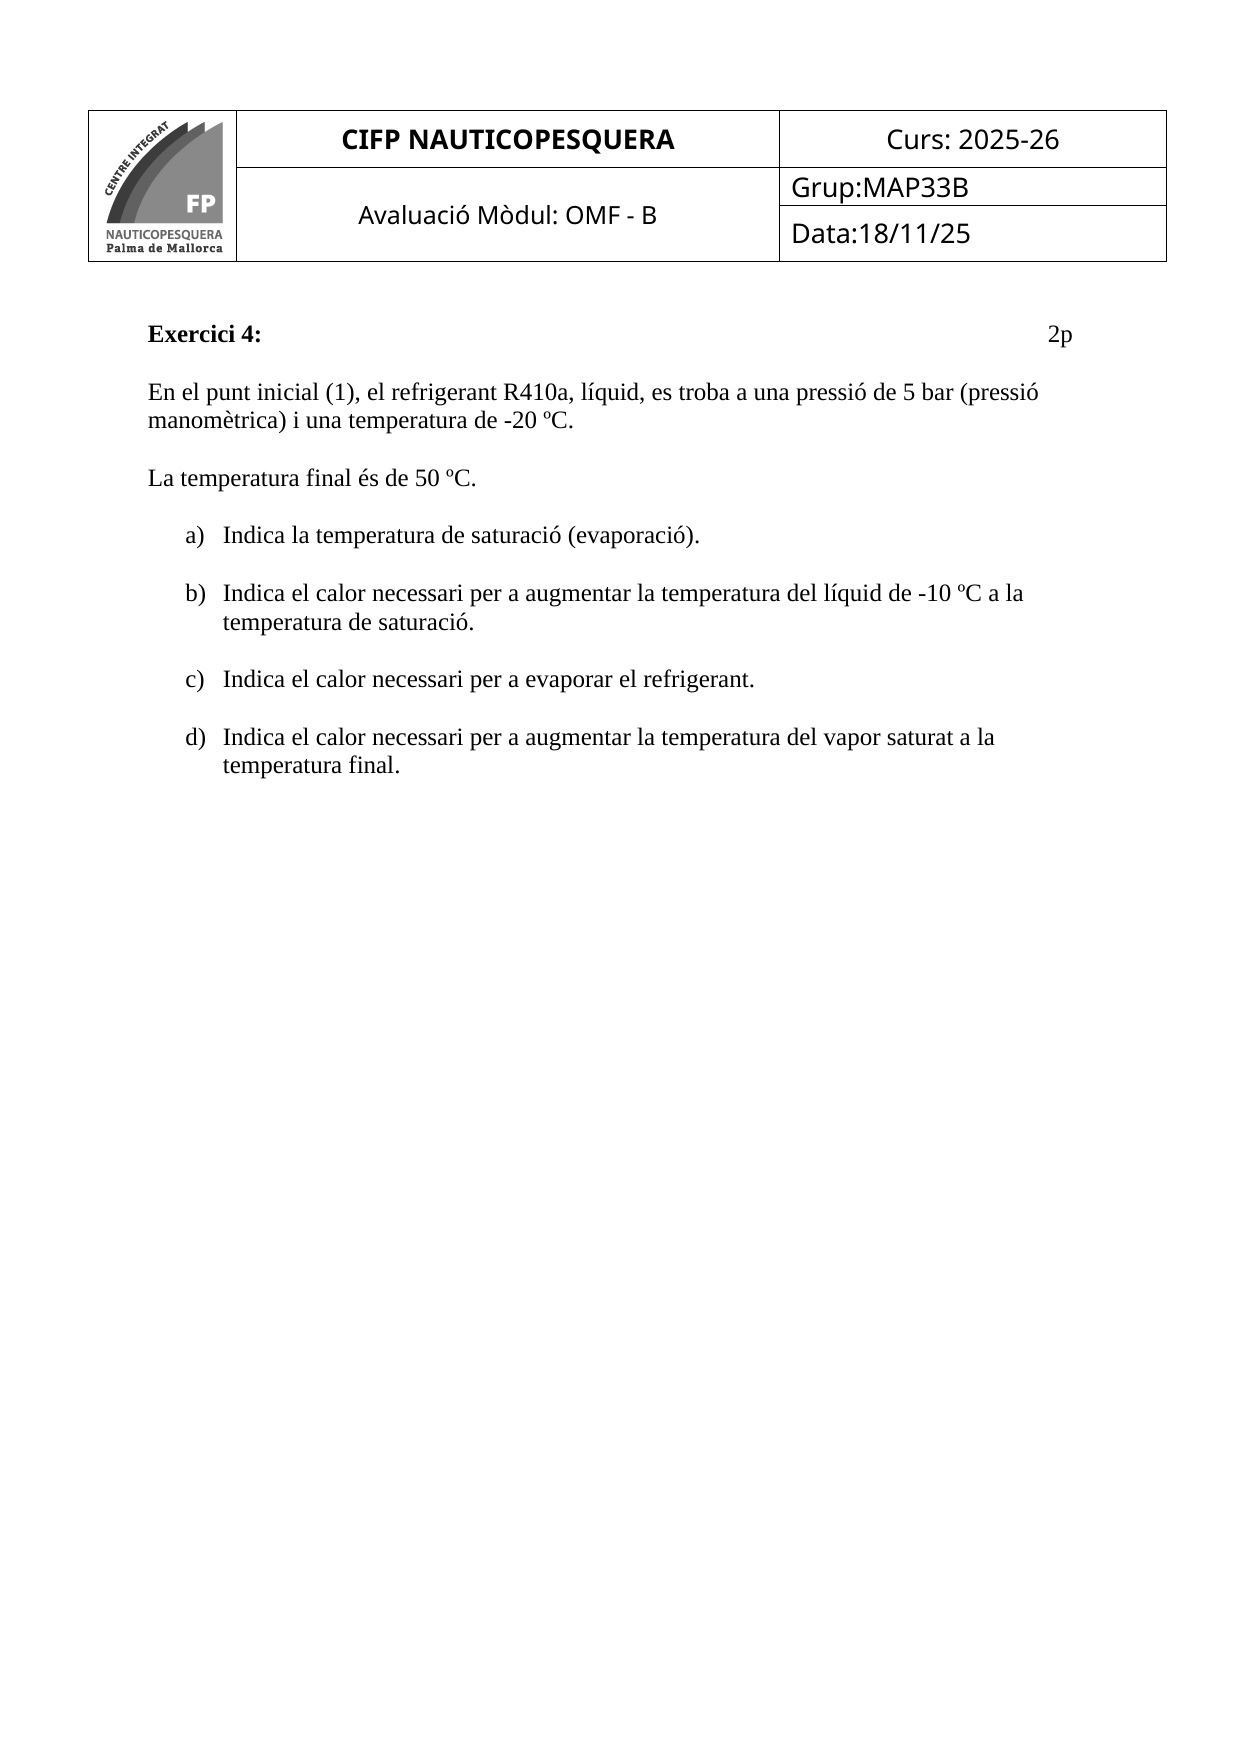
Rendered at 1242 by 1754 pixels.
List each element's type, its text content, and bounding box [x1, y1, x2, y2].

text La temperatura final és de 50 ºC. [148, 463, 1094, 492]
text En el punt inicial (1), el refrigerant R410a, líquid, es troba a una pressió de 5 bar (pressió manomètrica) i una temperatura de -20 ºC. [148, 377, 1094, 434]
list Indica la temperatura de saturació (evaporació). [185, 520, 1094, 549]
list Indica el calor necessari per a augmentar la temperatura del vapor saturat a la temperatura final. [185, 722, 1094, 779]
text Exercici 4: 2p [148, 319, 1094, 348]
picture [100, 111, 229, 260]
list Indica el calor necessari per a evaporar el refrigerant. [185, 664, 1094, 693]
list Indica el calor necessari per a augmentar la temperatura del líquid de -10 ºC a la temperatura de saturació. [185, 578, 1094, 635]
